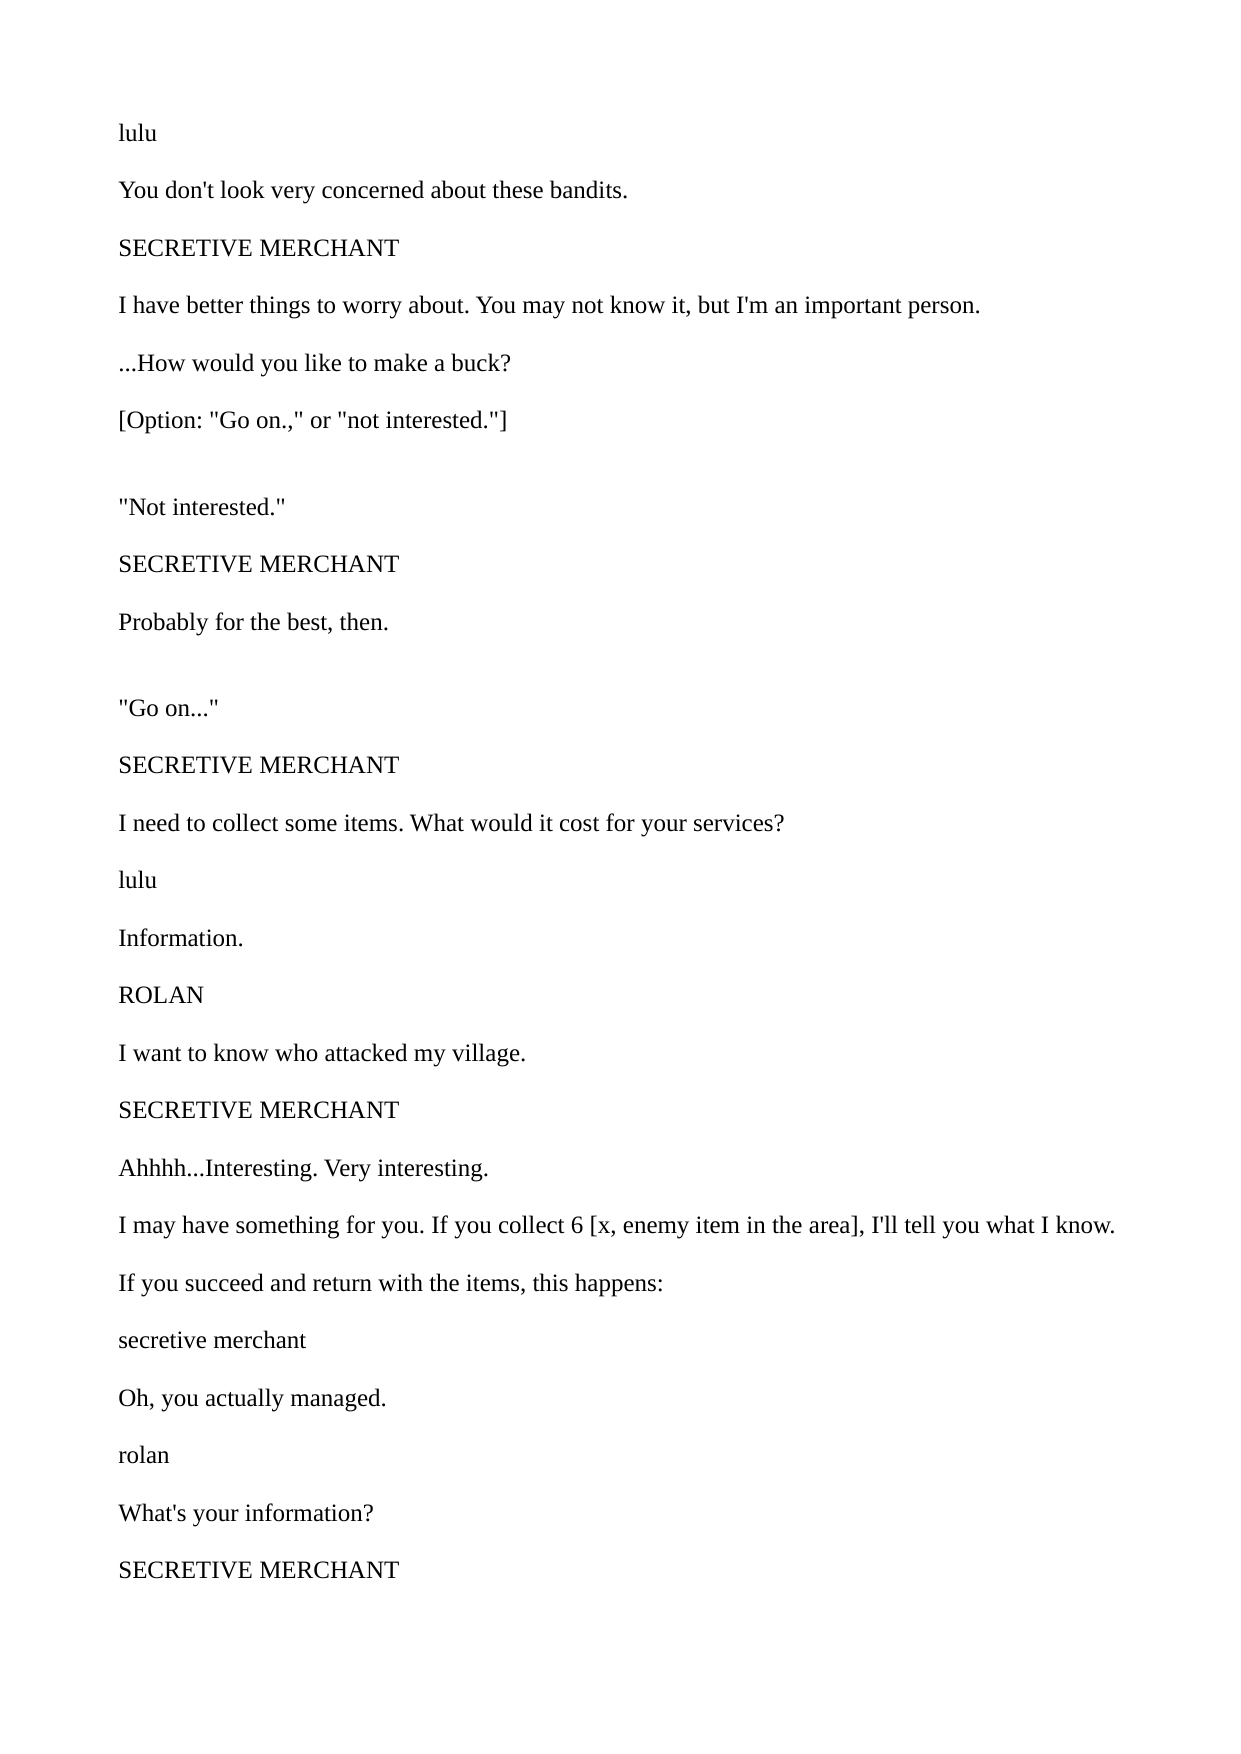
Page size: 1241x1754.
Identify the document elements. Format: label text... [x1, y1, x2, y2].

text If you succeed and return with the items, this happens: [118, 1268, 1122, 1297]
text I want to know who attacked my village. [118, 1038, 1122, 1067]
text secretive merchant [118, 1326, 1122, 1354]
text Probably for the best, then. [118, 607, 1122, 636]
text Information. [118, 923, 1122, 952]
text "Not interested." [118, 492, 1122, 521]
text lulu [118, 118, 1122, 147]
text I have better things to worry about. You may not know it, but I'm an important person. [118, 291, 1122, 319]
text ...How would you like to make a buck? [118, 348, 1122, 377]
text What's your information? [118, 1498, 1122, 1527]
text Ahhhh...Interesting. Very interesting. [118, 1153, 1122, 1182]
text rolan [118, 1441, 1122, 1469]
text Oh, you actually managed. [118, 1383, 1122, 1412]
text ROLAN [118, 981, 1122, 1009]
text [Option: "Go on.," or "not interested."] [118, 406, 1122, 434]
text SECRETIVE MERCHANT [118, 1096, 1122, 1124]
text lulu [118, 866, 1122, 894]
text "Go on..." [118, 693, 1122, 722]
text SECRETIVE MERCHANT [118, 233, 1122, 262]
text You don't look very concerned about these bandits. [118, 176, 1122, 204]
text SECRETIVE MERCHANT [118, 751, 1122, 779]
text I may have something for you. If you collect 6 [x, enemy item in the area], I'll tell you what I know. [118, 1211, 1122, 1239]
text I need to collect some items. What would it cost for your services? [118, 808, 1122, 837]
text SECRETIVE MERCHANT [118, 549, 1122, 578]
text SECRETIVE MERCHANT [118, 1556, 1122, 1584]
